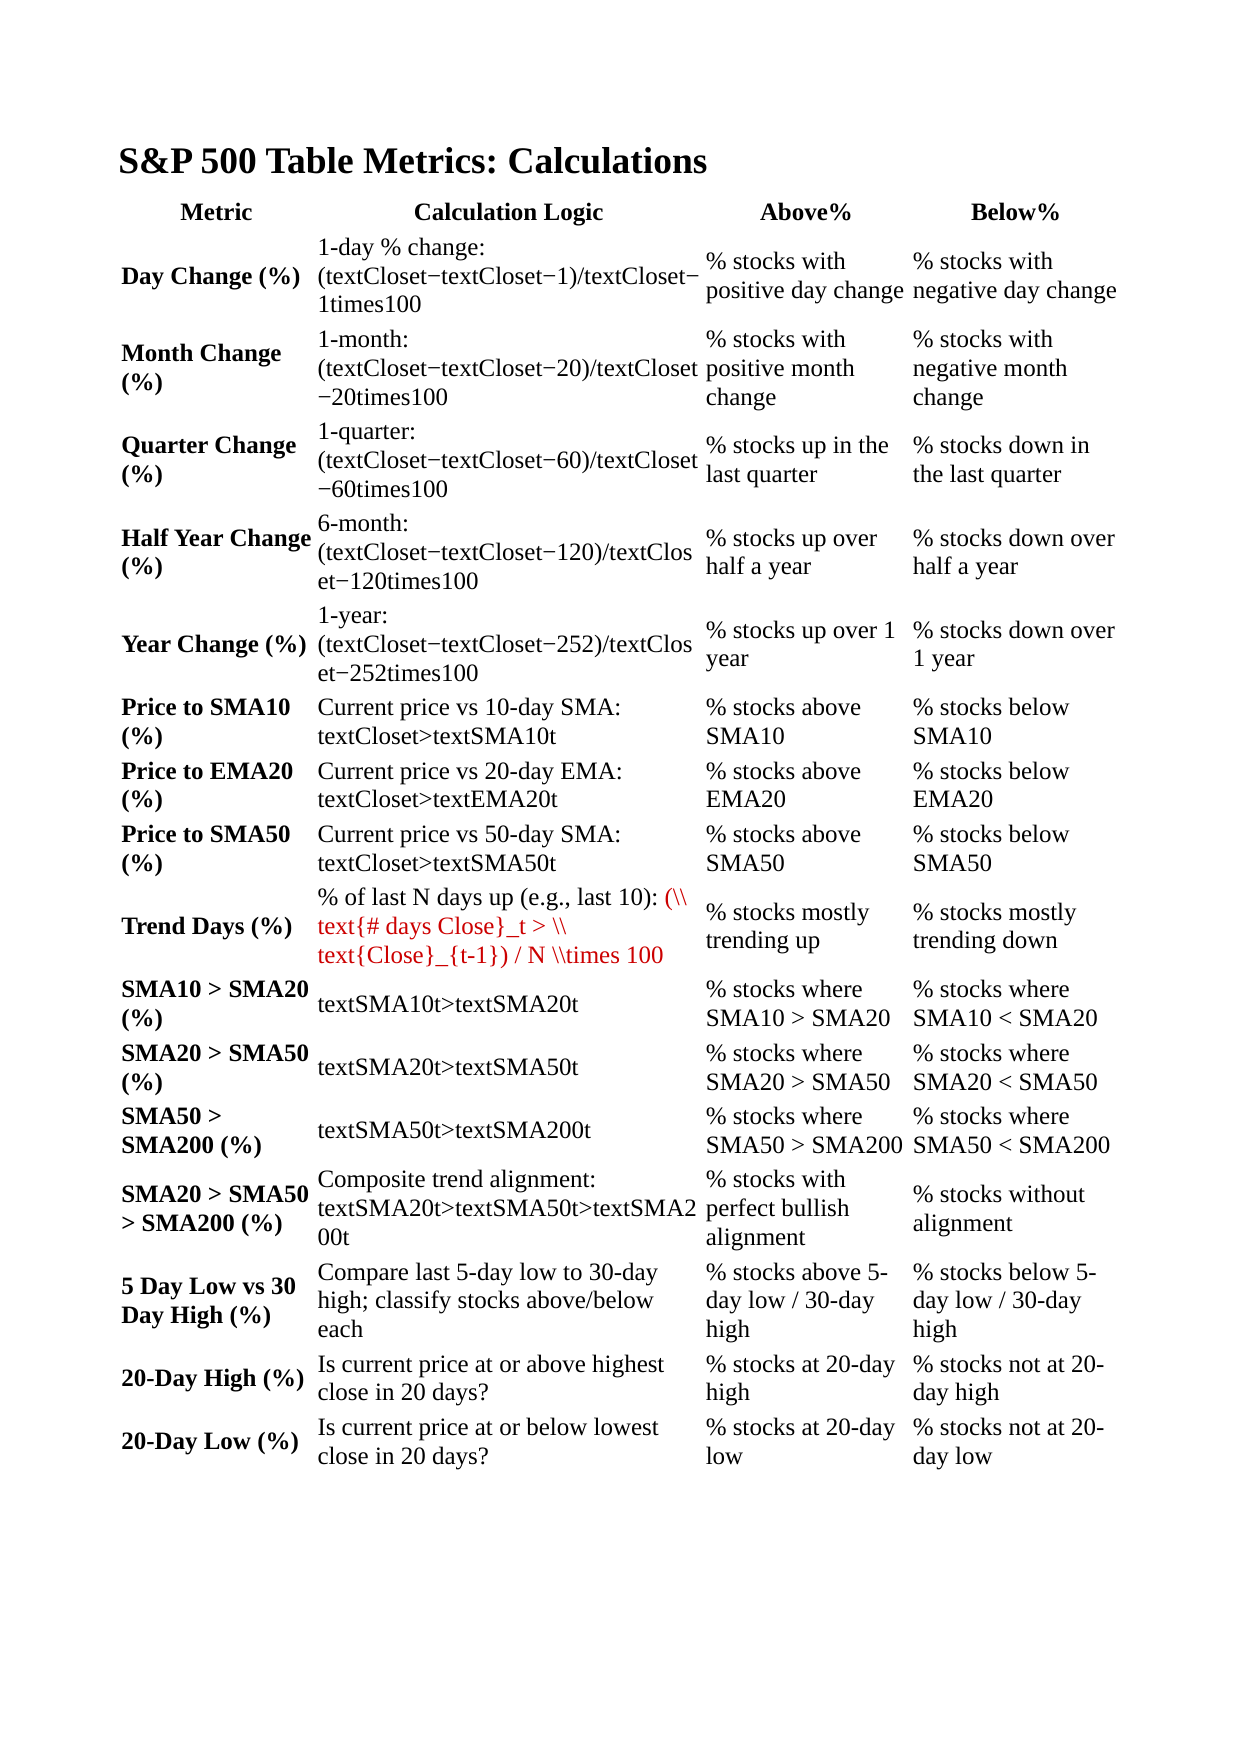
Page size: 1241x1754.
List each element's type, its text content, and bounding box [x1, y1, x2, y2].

table_cell 1-year: (textCloset−textCloset−252)/textCloset−252times100 [314, 598, 703, 689]
table_cell % stocks where SMA50 < SMA200 [910, 1098, 1122, 1162]
table_cell % stocks without alignment [910, 1162, 1122, 1254]
table_cell SMA10 > SMA20 (%) [118, 972, 314, 1035]
table_cell Is current price at or below lowest close in 20 days? [314, 1409, 703, 1472]
subtitle S&P 500 Table Metrics: Calculations [118, 139, 1122, 182]
table_cell SMA50 > SMA200 (%) [118, 1098, 314, 1162]
table_cell % stocks mostly trending up [703, 880, 910, 972]
table_cell % stocks below 5-day low / 30-day high [910, 1254, 1122, 1346]
table_cell % stocks at 20-day high [703, 1346, 910, 1409]
table_cell Price to SMA10 (%) [118, 690, 314, 753]
table_cell % stocks at 20-day low [703, 1409, 910, 1472]
table_cell % stocks not at 20-day low [910, 1409, 1122, 1472]
table_header Metric [118, 195, 314, 229]
table_cell Current price vs 20-day EMA: textCloset>textEMA20t [314, 753, 703, 816]
table_cell % stocks below SMA10 [910, 690, 1122, 753]
table_cell Quarter Change (%) [118, 413, 314, 505]
table_cell 6-month: (textCloset−textCloset−120)/textCloset−120times100 [314, 505, 703, 597]
table_cell Year Change (%) [118, 598, 314, 689]
table_header Calculation Logic [314, 195, 703, 229]
table_cell Trend Days (%) [118, 880, 314, 972]
table_header Above% [703, 195, 910, 229]
table_cell Current price vs 10-day SMA: textCloset>textSMA10t [314, 690, 703, 753]
table_cell Day Change (%) [118, 229, 314, 321]
table_cell 1-quarter: (textCloset−textCloset−60)/textCloset−60times100 [314, 413, 703, 505]
table_cell % stocks above EMA20 [703, 753, 910, 816]
table_cell textSMA10t>textSMA20t [314, 972, 703, 1035]
table_cell Composite trend alignment: textSMA20t>textSMA50t>textSMA200t [314, 1162, 703, 1254]
table_cell % stocks not at 20-day high [910, 1346, 1122, 1409]
table_cell SMA20 > SMA50 (%) [118, 1035, 314, 1098]
table_cell % stocks where SMA20 > SMA50 [703, 1035, 910, 1098]
table_cell % stocks down in the last quarter [910, 413, 1122, 505]
table_cell Month Change (%) [118, 321, 314, 413]
table_cell % stocks with positive month change [703, 321, 910, 413]
table_cell % stocks down over 1 year [910, 598, 1122, 689]
table_cell % stocks mostly trending down [910, 880, 1122, 972]
table_cell % stocks with perfect bullish alignment [703, 1162, 910, 1254]
table_cell % of last N days up (e.g., last 10): (\\text{# days Close}_t > \\text{Close}_{t-1}) / N \\times 100 [314, 880, 703, 972]
table_cell 1-day % change: (textCloset−textCloset−1)/textCloset−1times100 [314, 229, 703, 321]
table_cell 1-month: (textCloset−textCloset−20)/textCloset−20times100 [314, 321, 703, 413]
table_cell Current price vs 50-day SMA: textCloset>textSMA50t [314, 816, 703, 879]
table_cell 5 Day Low vs 30 Day High (%) [118, 1254, 314, 1346]
table_cell textSMA50t>textSMA200t [314, 1098, 703, 1162]
table_cell % stocks with negative day change [910, 229, 1122, 321]
table_cell % stocks up over half a year [703, 505, 910, 597]
table_cell Price to EMA20 (%) [118, 753, 314, 816]
table_cell % stocks above SMA10 [703, 690, 910, 753]
table_cell Half Year Change (%) [118, 505, 314, 597]
table_cell Price to SMA50 (%) [118, 816, 314, 879]
table_cell % stocks where SMA20 < SMA50 [910, 1035, 1122, 1098]
table_cell Is current price at or above highest close in 20 days? [314, 1346, 703, 1409]
table_cell 20-Day Low (%) [118, 1409, 314, 1472]
table_cell 20-Day High (%) [118, 1346, 314, 1409]
table_cell Compare last 5-day low to 30-day high; classify stocks above/below each [314, 1254, 703, 1346]
table_cell SMA20 > SMA50 > SMA200 (%) [118, 1162, 314, 1254]
table_cell textSMA20t>textSMA50t [314, 1035, 703, 1098]
table_cell % stocks above 5-day low / 30-day high [703, 1254, 910, 1346]
table_cell % stocks with negative month change [910, 321, 1122, 413]
table_cell % stocks down over half a year [910, 505, 1122, 597]
table_cell % stocks up in the last quarter [703, 413, 910, 505]
table_cell % stocks where SMA10 > SMA20 [703, 972, 910, 1035]
table_cell % stocks where SMA10 < SMA20 [910, 972, 1122, 1035]
table_cell % stocks with positive day change [703, 229, 910, 321]
table_header Below% [910, 195, 1122, 229]
table_cell % stocks up over 1 year [703, 598, 910, 689]
table_cell % stocks below SMA50 [910, 816, 1122, 879]
table_cell % stocks where SMA50 > SMA200 [703, 1098, 910, 1162]
table_cell % stocks below EMA20 [910, 753, 1122, 816]
table_cell % stocks above SMA50 [703, 816, 910, 879]
